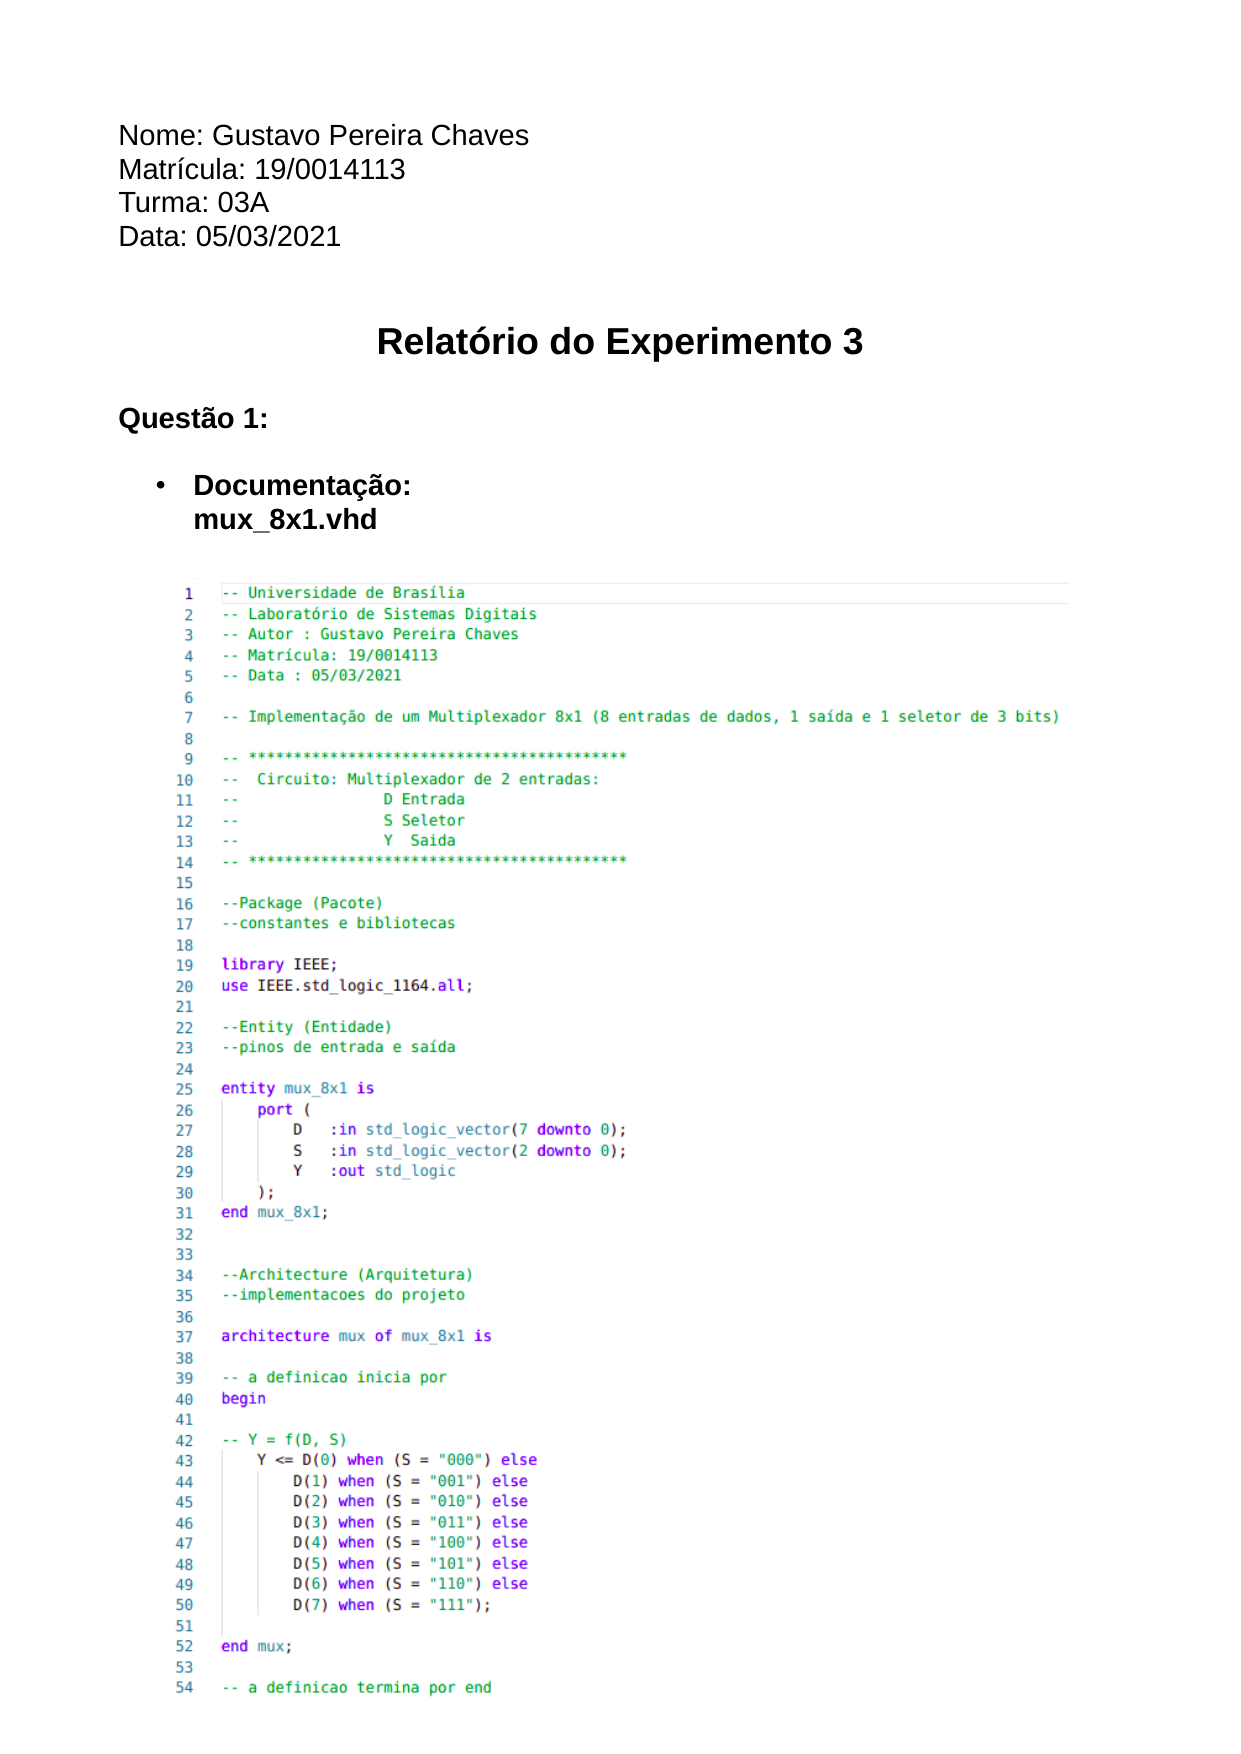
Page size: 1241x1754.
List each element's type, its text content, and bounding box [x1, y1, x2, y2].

picture [156, 578, 1070, 1699]
text Relatório do Experimento 3 [118, 319, 1122, 362]
text Nome: Gustavo Pereira Chaves [118, 118, 1122, 152]
list Documentação: [156, 468, 1122, 502]
text Turma: 03A [118, 185, 1122, 219]
text Questão 1: [118, 401, 1122, 434]
text Data: 05/03/2021 [118, 219, 1122, 252]
text Matrícula: 19/0014113 [118, 152, 1122, 185]
list mux_8x1.vhd [156, 502, 1122, 535]
